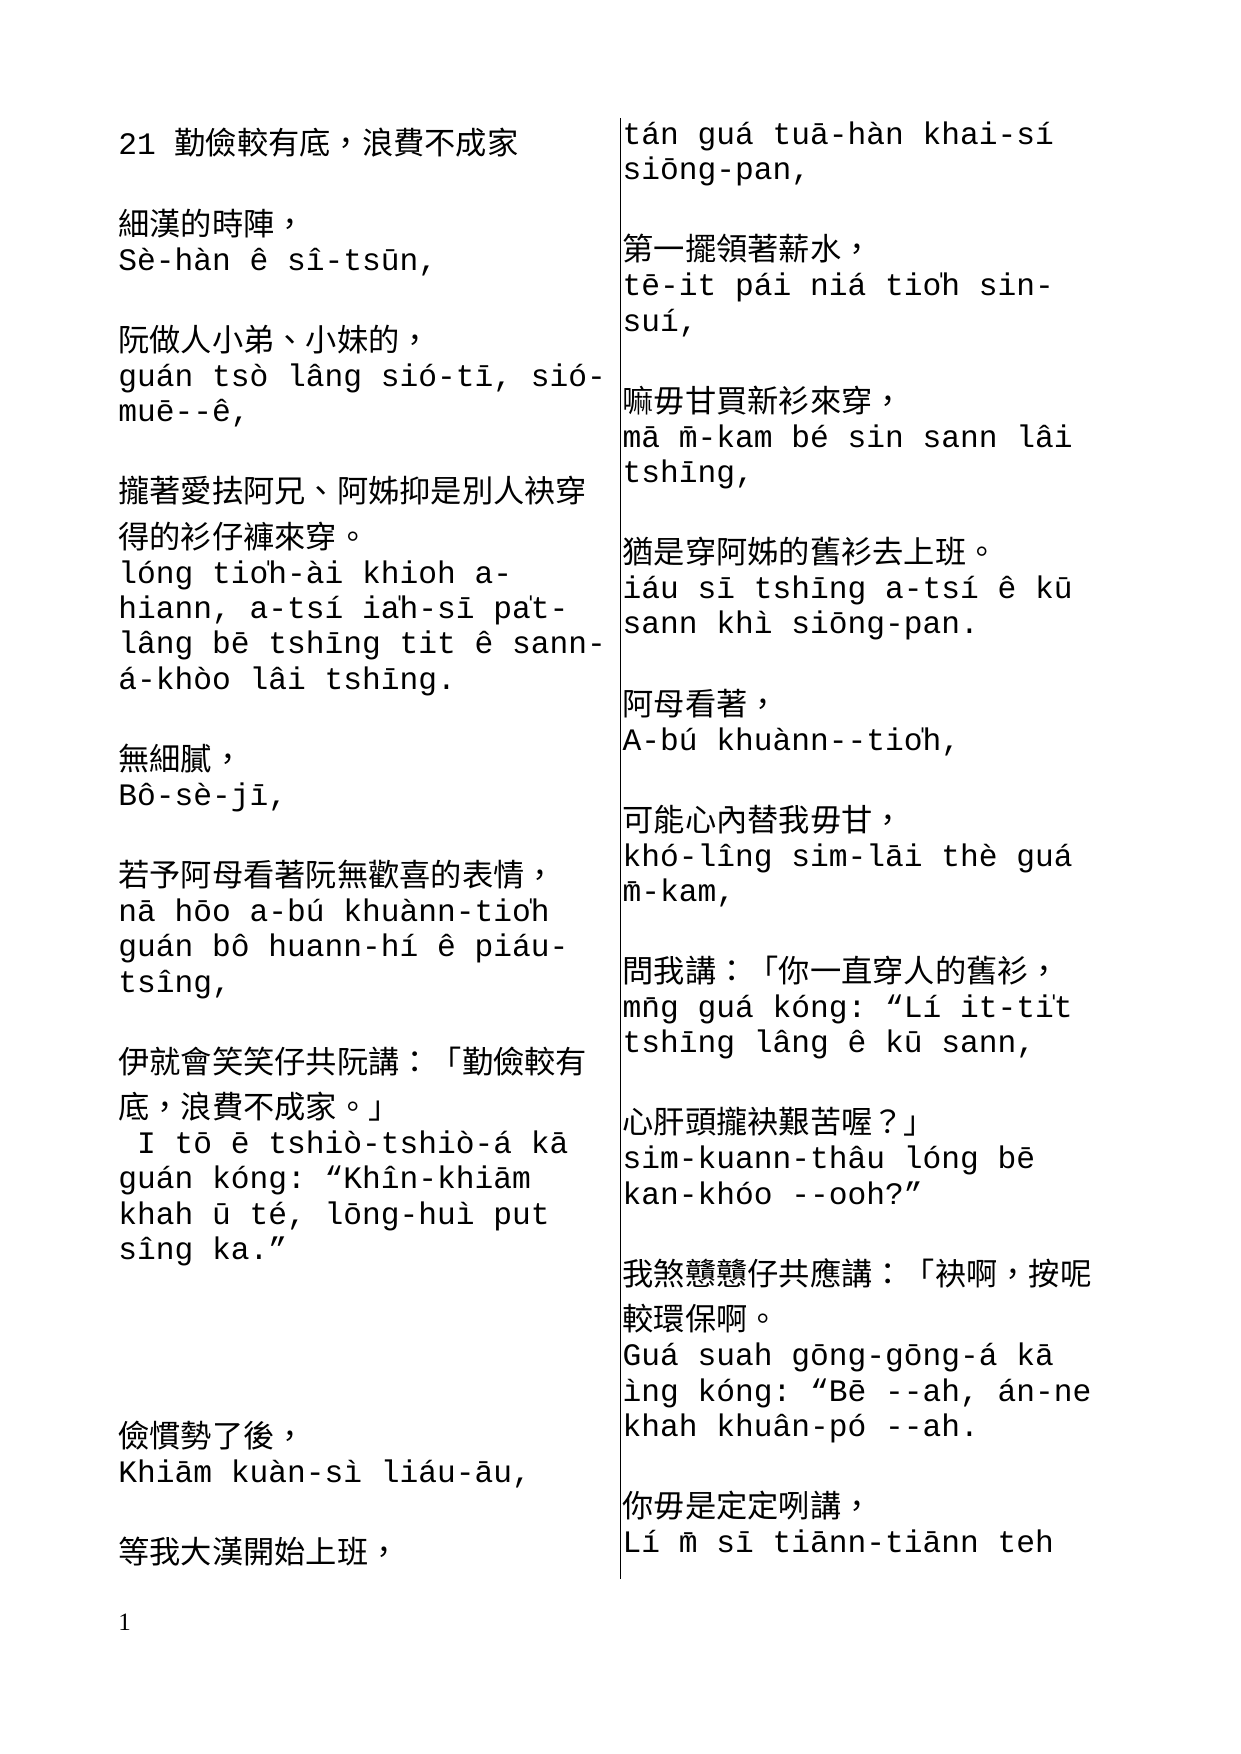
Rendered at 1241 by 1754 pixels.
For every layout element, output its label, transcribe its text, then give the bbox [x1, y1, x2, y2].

text 無細膩， [118, 734, 618, 779]
text 等我大漢開始上班， [118, 1527, 618, 1572]
text 細漢的時陣， [118, 199, 618, 244]
text 儉慣勢了後， [118, 1411, 618, 1456]
text tē-it pái niá tio̍h sin-suí, [622, 269, 1122, 340]
text A-bú khuànn--tio̍h, [622, 724, 1122, 759]
text 阮做人小弟、小妹的， [118, 315, 618, 360]
text 猶是穿阿姊的舊衫去上班。 [622, 527, 1122, 572]
text 阿母看著， [622, 679, 1122, 724]
text mā m̄-kam bé sin sann lâi tshīng, [622, 421, 1122, 492]
text 我煞戇戇仔共應講：「袂啊，按呢較環保啊。 [622, 1249, 1122, 1339]
text khó-lîng sim-lāi thè guá m̄-kam, [622, 840, 1122, 911]
text 若予阿母看著阮無歡喜的表情， [118, 850, 618, 895]
text 伊就會笑笑仔共阮講：「勤儉較有底，浪費不成家。」 [118, 1037, 618, 1127]
text iáu sī tshīng a-tsí ê kū sann khì siōng-pan. [622, 572, 1122, 643]
text 你毋是定定咧講， [622, 1481, 1122, 1526]
text 可能心內替我毋甘， [622, 795, 1122, 840]
text 心肝頭攏袂艱苦喔？」 [622, 1098, 1122, 1143]
text guán tsò lâng sió-tī, sió-muē--ê, [118, 360, 618, 431]
text nā hōo a-bú khuànn-tio̍h guán bô huann-hí ê piáu-tsîng, [118, 895, 618, 1002]
text Sè-hàn ê sî-tsūn, [118, 244, 618, 280]
text 21 勤儉較有底，浪費不成家 [118, 118, 618, 164]
text 第一擺領著薪水， [622, 224, 1122, 269]
text I tō ē tshiò-tshiò-á kā guán kóng: “Khîn-khiām khah ū té, lōng-huì put sîng ka.” [118, 1127, 618, 1269]
text lóng tio̍h-ài khioh a-hiann, a-tsí ia̍h-sī pa̍t-lâng bē tshīng tit ê sann-á-khòo lâi tshīng. [118, 557, 618, 699]
text Khiām kuàn-sì liáu-āu, [118, 1456, 618, 1491]
text sim-kuann-thâu lóng bē kan-khóo --ooh?” [622, 1143, 1122, 1214]
text Lí m̄ sī tiānn-tiānn teh [622, 1526, 1122, 1562]
text 問我講：「你一直穿人的舊衫， [622, 946, 1122, 991]
text mn̄g guá kóng: “Lí it-ti̍t tshīng lâng ê kū sann, [622, 991, 1122, 1062]
text 嘛毋甘買新衫來穿， [622, 376, 1122, 421]
text Bô-sè-jī, [118, 779, 618, 815]
text 攏著愛抾阿兄、阿姊抑是別人袂穿得的衫仔褲來穿。 [118, 467, 618, 557]
text tán guá tuā-hàn khai-sí siōng-pan, [622, 118, 1122, 189]
text Guá suah gōng-gōng-á kā ìng kóng: “Bē --ah, án-ne khah khuân-pó --ah. [622, 1339, 1122, 1446]
